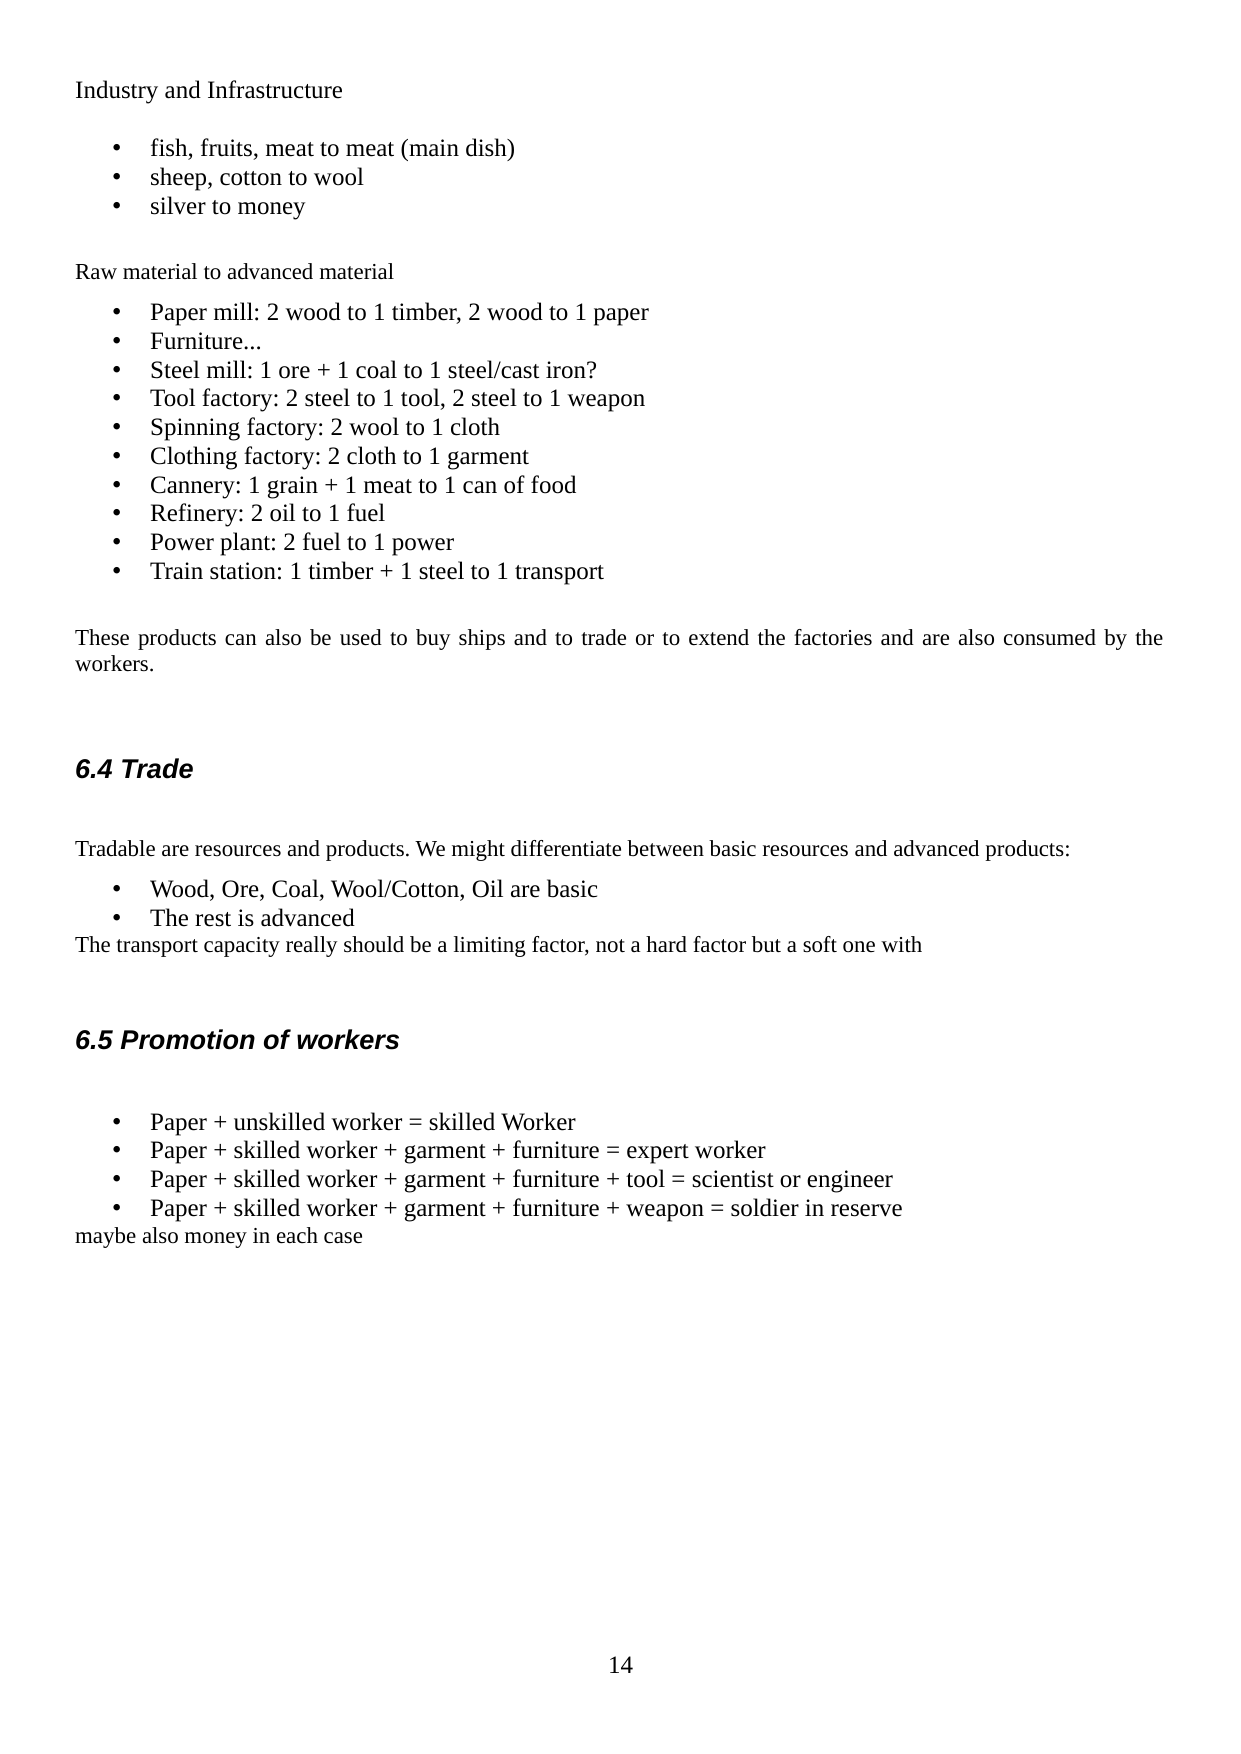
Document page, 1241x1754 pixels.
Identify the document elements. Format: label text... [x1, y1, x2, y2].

text maybe also money in each case [75, 1222, 1166, 1248]
list Paper + unskilled worker = skilled Worker [112, 1107, 1166, 1136]
list Clothing factory: 2 cloth to 1 garment [112, 441, 1166, 470]
list Paper + skilled worker + garment + furniture + weapon = soldier in reserve [112, 1193, 1166, 1222]
list Steel mill: 1 ore + 1 coal to 1 steel/cast iron? [112, 355, 1166, 383]
list Paper + skilled worker + garment + furniture + tool = scientist or engineer [112, 1164, 1166, 1193]
list Power plant: 2 fuel to 1 power [112, 527, 1166, 556]
list fish, fruits, meat to meat (main dish) [112, 133, 1166, 162]
list The rest is advanced [112, 903, 1166, 932]
list Spinning factory: 2 wool to 1 cloth [112, 412, 1166, 441]
list Train station: 1 timber + 1 steel to 1 transport [112, 556, 1166, 585]
text These products can also be used to buy ships and to trade or to extend the factories and are also consumed by the workers. [75, 623, 1166, 676]
text Tradable are resources and products. We might differentiate between basic resources and advanced products: [75, 835, 1166, 862]
list silver to money [112, 191, 1166, 219]
list Refinery: 2 oil to 1 fuel [112, 498, 1166, 527]
list Paper mill: 2 wood to 1 timber, 2 wood to 1 paper [112, 297, 1166, 326]
subtitle Promotion of workers [75, 1024, 1166, 1055]
list Furniture... [112, 326, 1166, 355]
list Cannery: 1 grain + 1 meat to 1 can of food [112, 470, 1166, 498]
list Tool factory: 2 steel to 1 tool, 2 steel to 1 weapon [112, 383, 1166, 412]
subtitle Trade [75, 753, 1166, 784]
text The transport capacity really should be a limiting factor, not a hard factor but a soft one with [75, 932, 1166, 958]
list Wood, Ore, Coal, Wool/Cotton, Oil are basic [112, 874, 1166, 903]
list Paper + skilled worker + garment + furniture = expert worker [112, 1136, 1166, 1164]
text Raw material to advanced material [75, 258, 1166, 285]
list sheep, cotton to wool [112, 162, 1166, 191]
